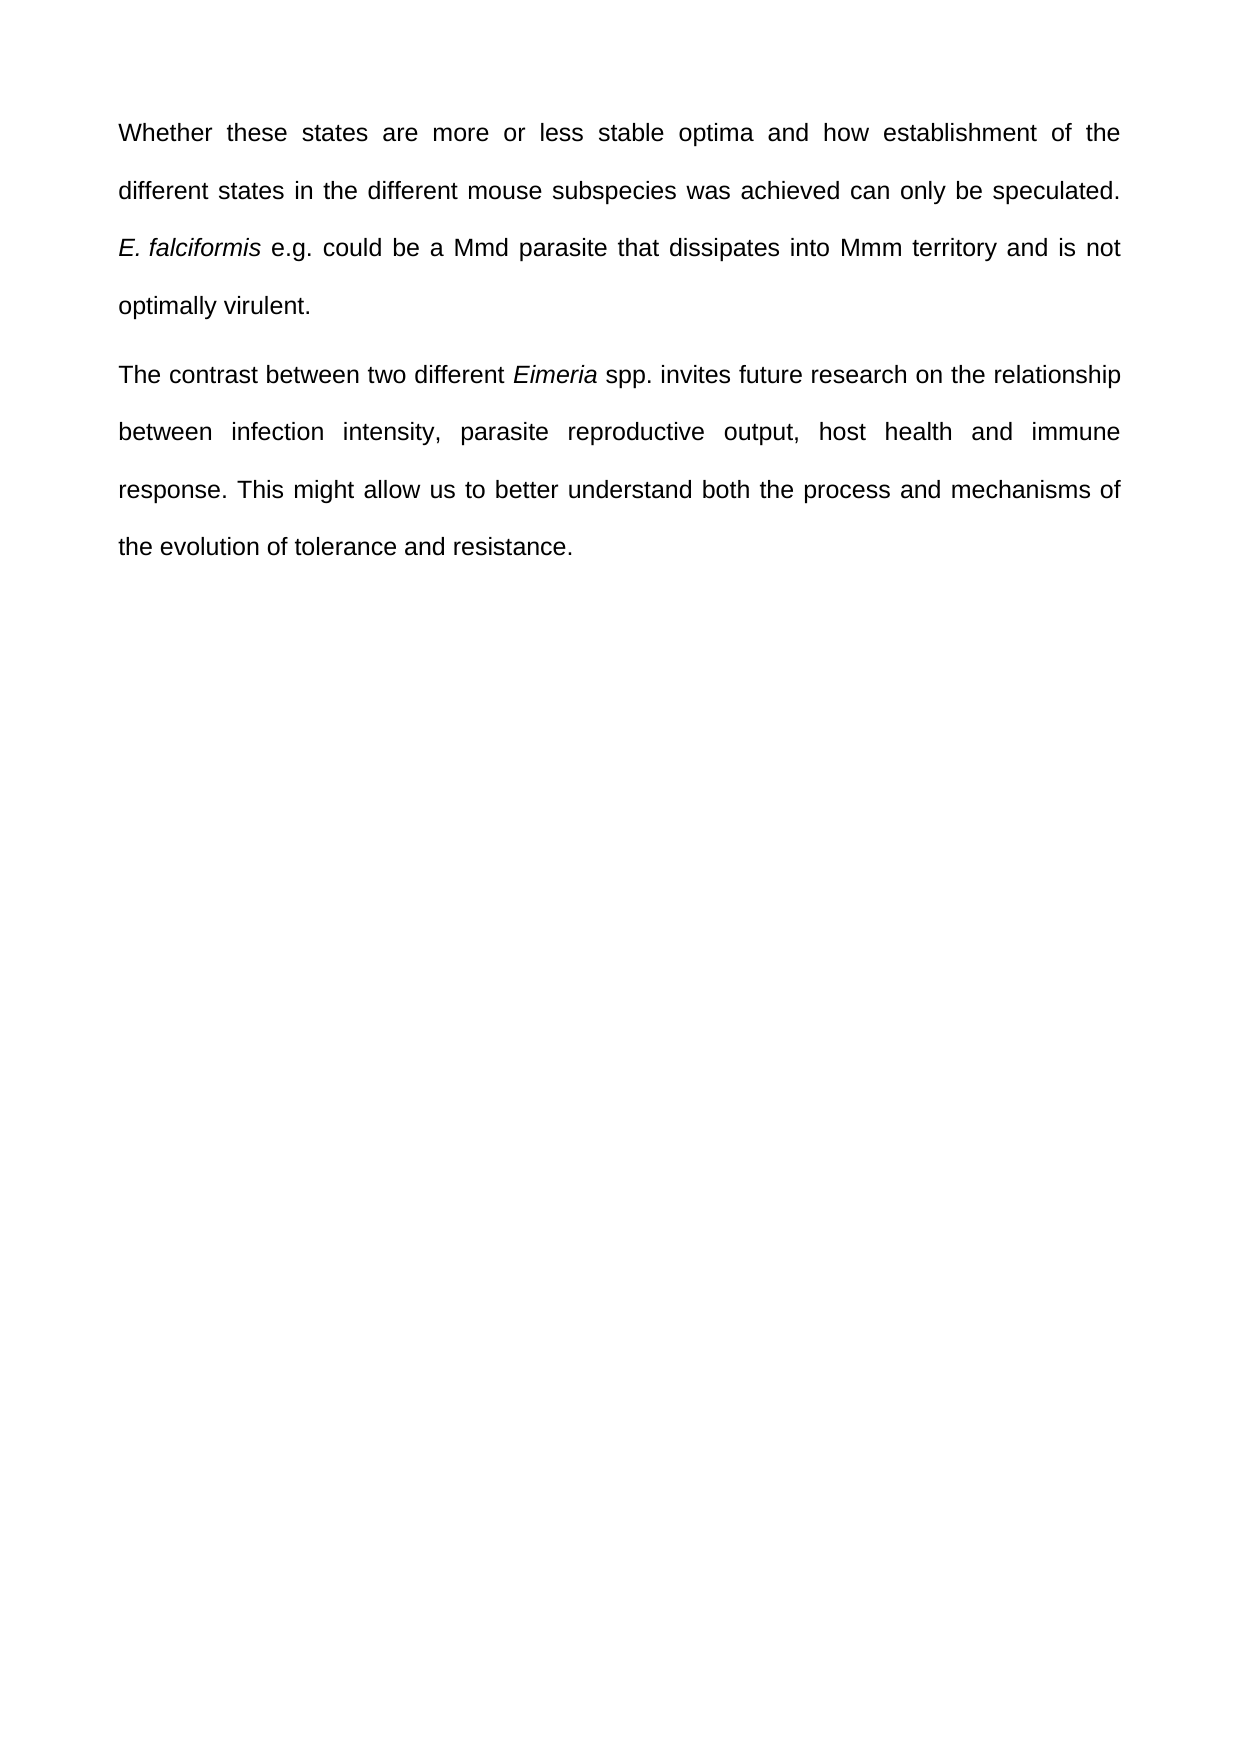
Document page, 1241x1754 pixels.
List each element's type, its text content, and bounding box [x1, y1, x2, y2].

text The contrast between two different Eimeria spp. invites future research on the relationship between infection intensity, parasite reproductive output, host health and immune response. This might allow us to better understand both the process and mechanisms of the evolution of tolerance and resistance. [118, 360, 1122, 561]
text Whether these states are more or less stable optima and how establishment of the different states in the different mouse subspecies was achieved can only be speculated. E. falciformis e.g. could be a Mmd parasite that dissipates into Mmm territory and is not optimally virulent. [118, 118, 1122, 319]
